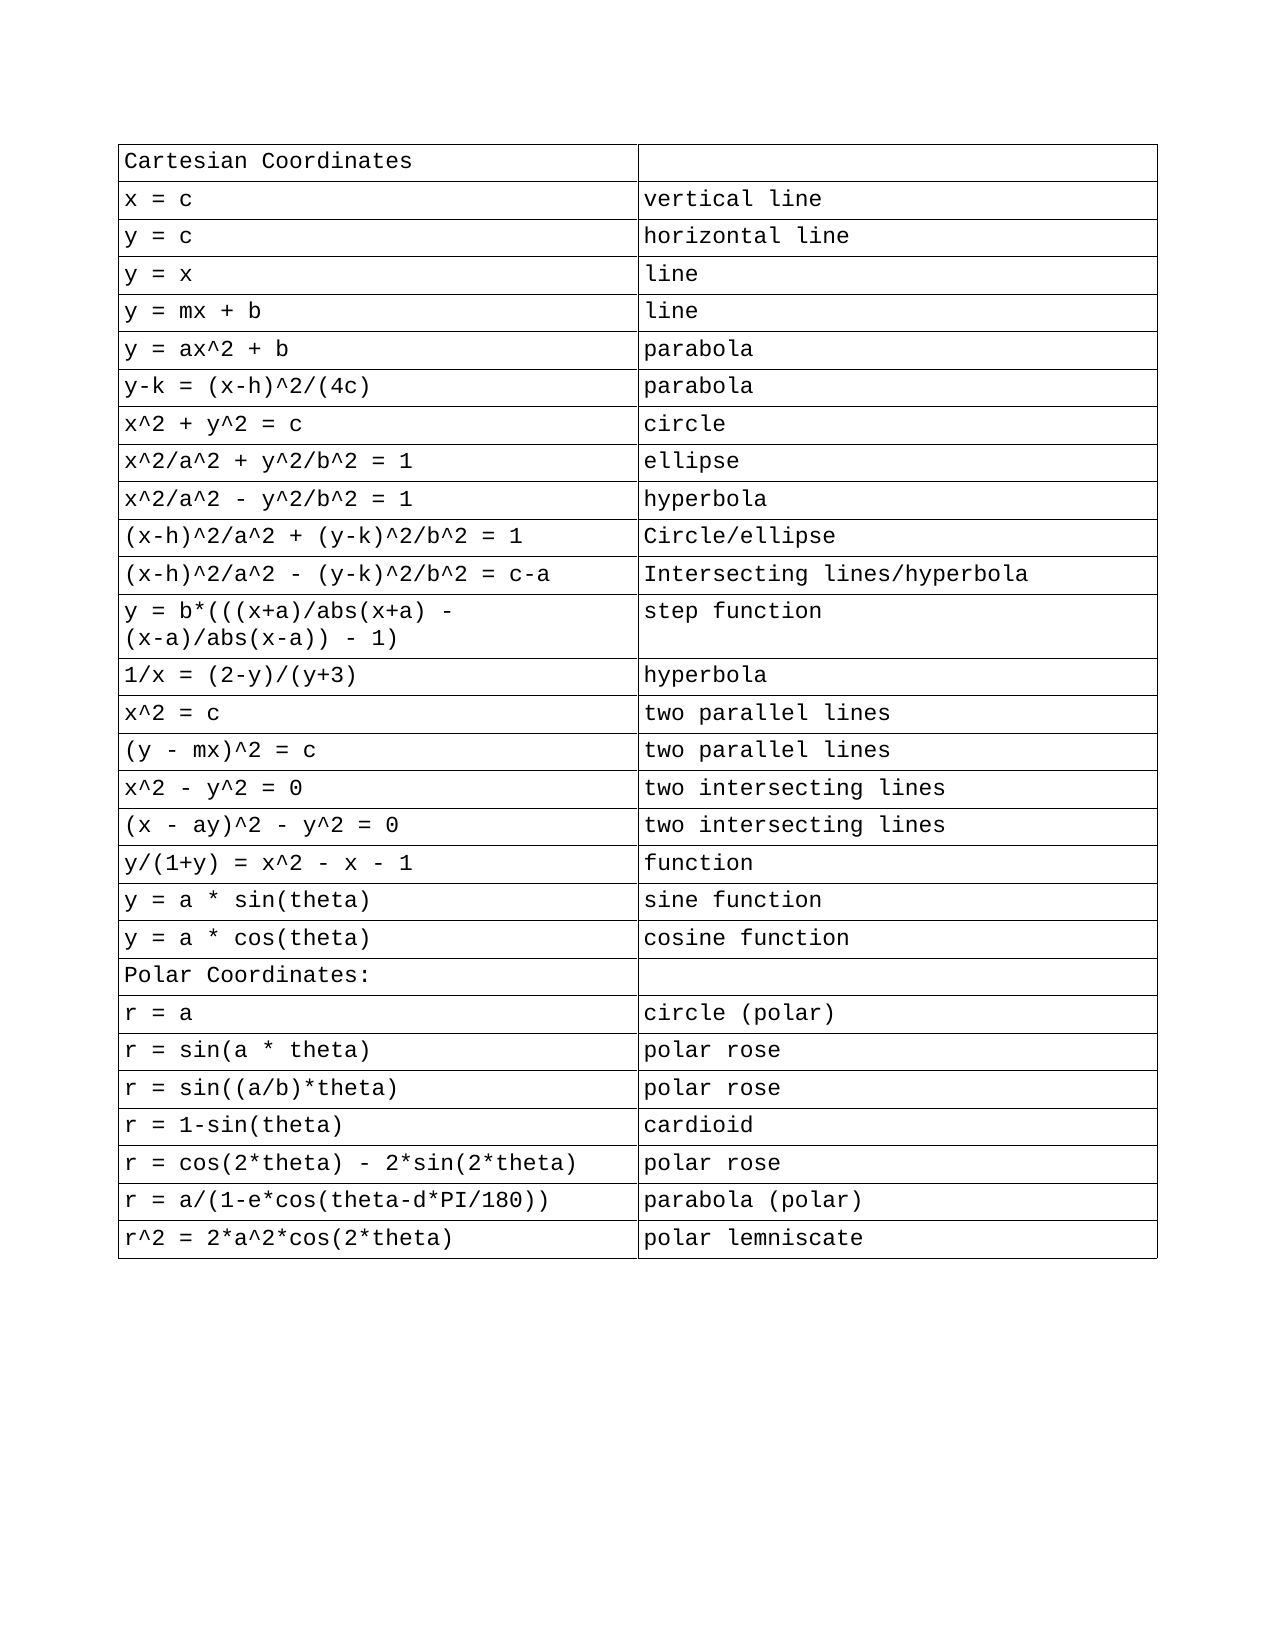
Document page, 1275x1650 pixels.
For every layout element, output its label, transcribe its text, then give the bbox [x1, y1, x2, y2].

table_cell y-k = (x-h)^2/(4c) [119, 370, 637, 406]
table_cell r = a [119, 996, 637, 1033]
table_cell x^2/a^2 - y^2/b^2 = 1 [119, 482, 637, 519]
table_header [639, 145, 1157, 181]
table_cell x^2 - y^2 = 0 [119, 771, 637, 808]
table_cell polar rose [639, 1071, 1157, 1108]
table_cell cardioid [639, 1109, 1157, 1145]
table_cell circle [639, 407, 1157, 444]
table_cell sine function [639, 884, 1157, 920]
table_cell (x-h)^2/a^2 + (y-k)^2/b^2 = 1 [119, 520, 637, 556]
table_cell Intersecting lines/hyperbola [639, 557, 1157, 594]
table_cell y = b*(((x+a)/abs(x+a) - (x-a)/abs(x-a)) - 1) [119, 595, 637, 658]
table_cell circle (polar) [639, 996, 1157, 1033]
table_cell cosine function [639, 921, 1157, 958]
table_cell horizontal line [639, 220, 1157, 256]
table_cell y = a * cos(theta) [119, 921, 637, 958]
table_cell (x-h)^2/a^2 - (y-k)^2/b^2 = c-a [119, 557, 637, 594]
table_cell y = c [119, 220, 637, 256]
table_cell two intersecting lines [639, 771, 1157, 808]
table_cell y = x [119, 257, 637, 294]
table_cell two parallel lines [639, 734, 1157, 770]
table_cell (x - ay)^2 - y^2 = 0 [119, 809, 637, 845]
table_cell polar lemniscate [639, 1221, 1157, 1258]
table_cell r = sin((a/b)*theta) [119, 1071, 637, 1108]
table_cell x^2 + y^2 = c [119, 407, 637, 444]
table_cell 1/x = (2-y)/(y+3) [119, 659, 637, 695]
table_cell x^2/a^2 + y^2/b^2 = 1 [119, 445, 637, 481]
table_cell parabola [639, 370, 1157, 406]
table_header Cartesian Coordinates [119, 145, 637, 181]
table_cell r^2 = 2*a^2*cos(2*theta) [119, 1221, 637, 1258]
table_cell x = c [119, 182, 637, 219]
table_cell vertical line [639, 182, 1157, 219]
table_cell polar rose [639, 1146, 1157, 1183]
table_cell r = sin(a * theta) [119, 1034, 637, 1070]
table_cell (y - mx)^2 = c [119, 734, 637, 770]
table_cell r = 1-sin(theta) [119, 1109, 637, 1145]
table_cell step function [639, 595, 1157, 658]
table_cell y = mx + b [119, 295, 637, 331]
table_cell line [639, 295, 1157, 331]
table_cell Polar Coordinates: [119, 959, 637, 995]
table_cell polar rose [639, 1034, 1157, 1070]
table_cell ellipse [639, 445, 1157, 481]
table_cell Circle/ellipse [639, 520, 1157, 556]
table_cell r = a/(1-e*cos(theta-d*PI/180)) [119, 1184, 637, 1220]
table_cell y/(1+y) = x^2 - x - 1 [119, 846, 637, 883]
table_cell [639, 959, 1157, 995]
table_cell hyperbola [639, 482, 1157, 519]
table_cell function [639, 846, 1157, 883]
table_cell two parallel lines [639, 696, 1157, 733]
table_cell hyperbola [639, 659, 1157, 695]
table_cell parabola [639, 332, 1157, 369]
table_cell line [639, 257, 1157, 294]
table_cell parabola (polar) [639, 1184, 1157, 1220]
table_cell y = ax^2 + b [119, 332, 637, 369]
table_cell r = cos(2*theta) - 2*sin(2*theta) [119, 1146, 637, 1183]
table_cell y = a * sin(theta) [119, 884, 637, 920]
table_cell x^2 = c [119, 696, 637, 733]
table_cell two intersecting lines [639, 809, 1157, 845]
